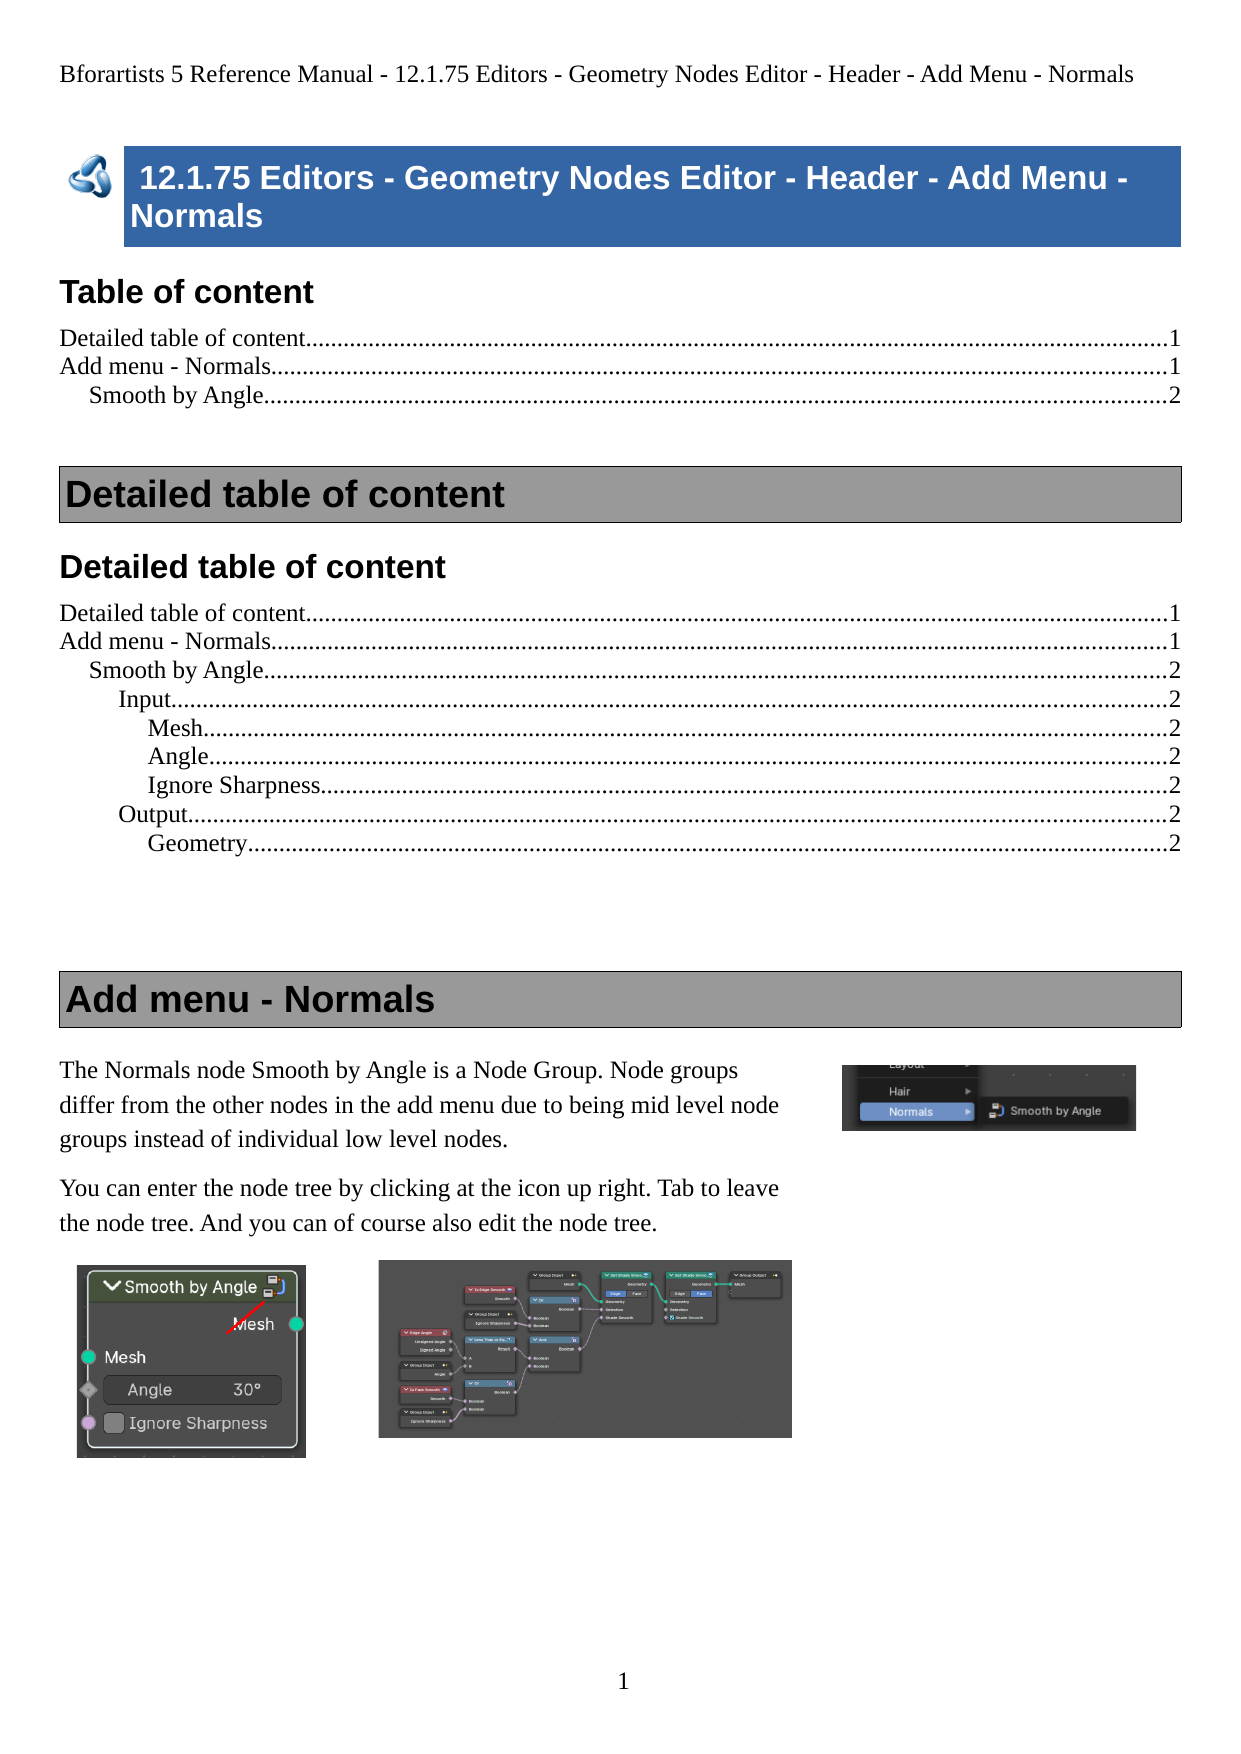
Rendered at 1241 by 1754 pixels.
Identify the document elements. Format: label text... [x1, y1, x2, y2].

text Input 2 [118, 684, 1181, 713]
table_header 12.1.75 Editors - Geometry Nodes Editor - Header - Add Menu - Normals [124, 146, 1181, 247]
picture [378, 1260, 792, 1438]
text You can enter the node tree by clicking at the icon up right. Tab to leave the node tree. And you can of course also edit the node tree. [59, 1173, 1181, 1237]
text Mesh 2 [147, 713, 1181, 741]
text Smooth by Angle 2 [88, 380, 1181, 409]
table_header Detailed table of content [60, 467, 1181, 522]
subtitle Table of content [59, 272, 1181, 310]
text Angle 2 [147, 741, 1181, 770]
table_header [59, 146, 124, 247]
subtitle Detailed table of content [59, 547, 1181, 585]
table_header Add menu - Normals [60, 972, 1181, 1027]
text Smooth by Angle 2 [88, 655, 1181, 684]
picture [842, 1065, 1137, 1131]
text Output 2 [118, 799, 1181, 828]
text Detailed table of content 1 [59, 323, 1181, 351]
picture [65, 152, 114, 201]
text Ignore Sharpness 2 [147, 770, 1181, 799]
text Detailed table of content 1 [59, 598, 1181, 626]
text The Normals node Smooth by Angle is a Node Group. Node groups differ from the other nodes in the add menu due to being mid level node groups instead of individual low level nodes. [59, 1055, 1181, 1153]
text Add menu - Normals 1 [59, 626, 1181, 655]
text Add menu - Normals 1 [59, 351, 1181, 380]
text Geometry 2 [147, 828, 1181, 856]
picture [76, 1265, 306, 1458]
